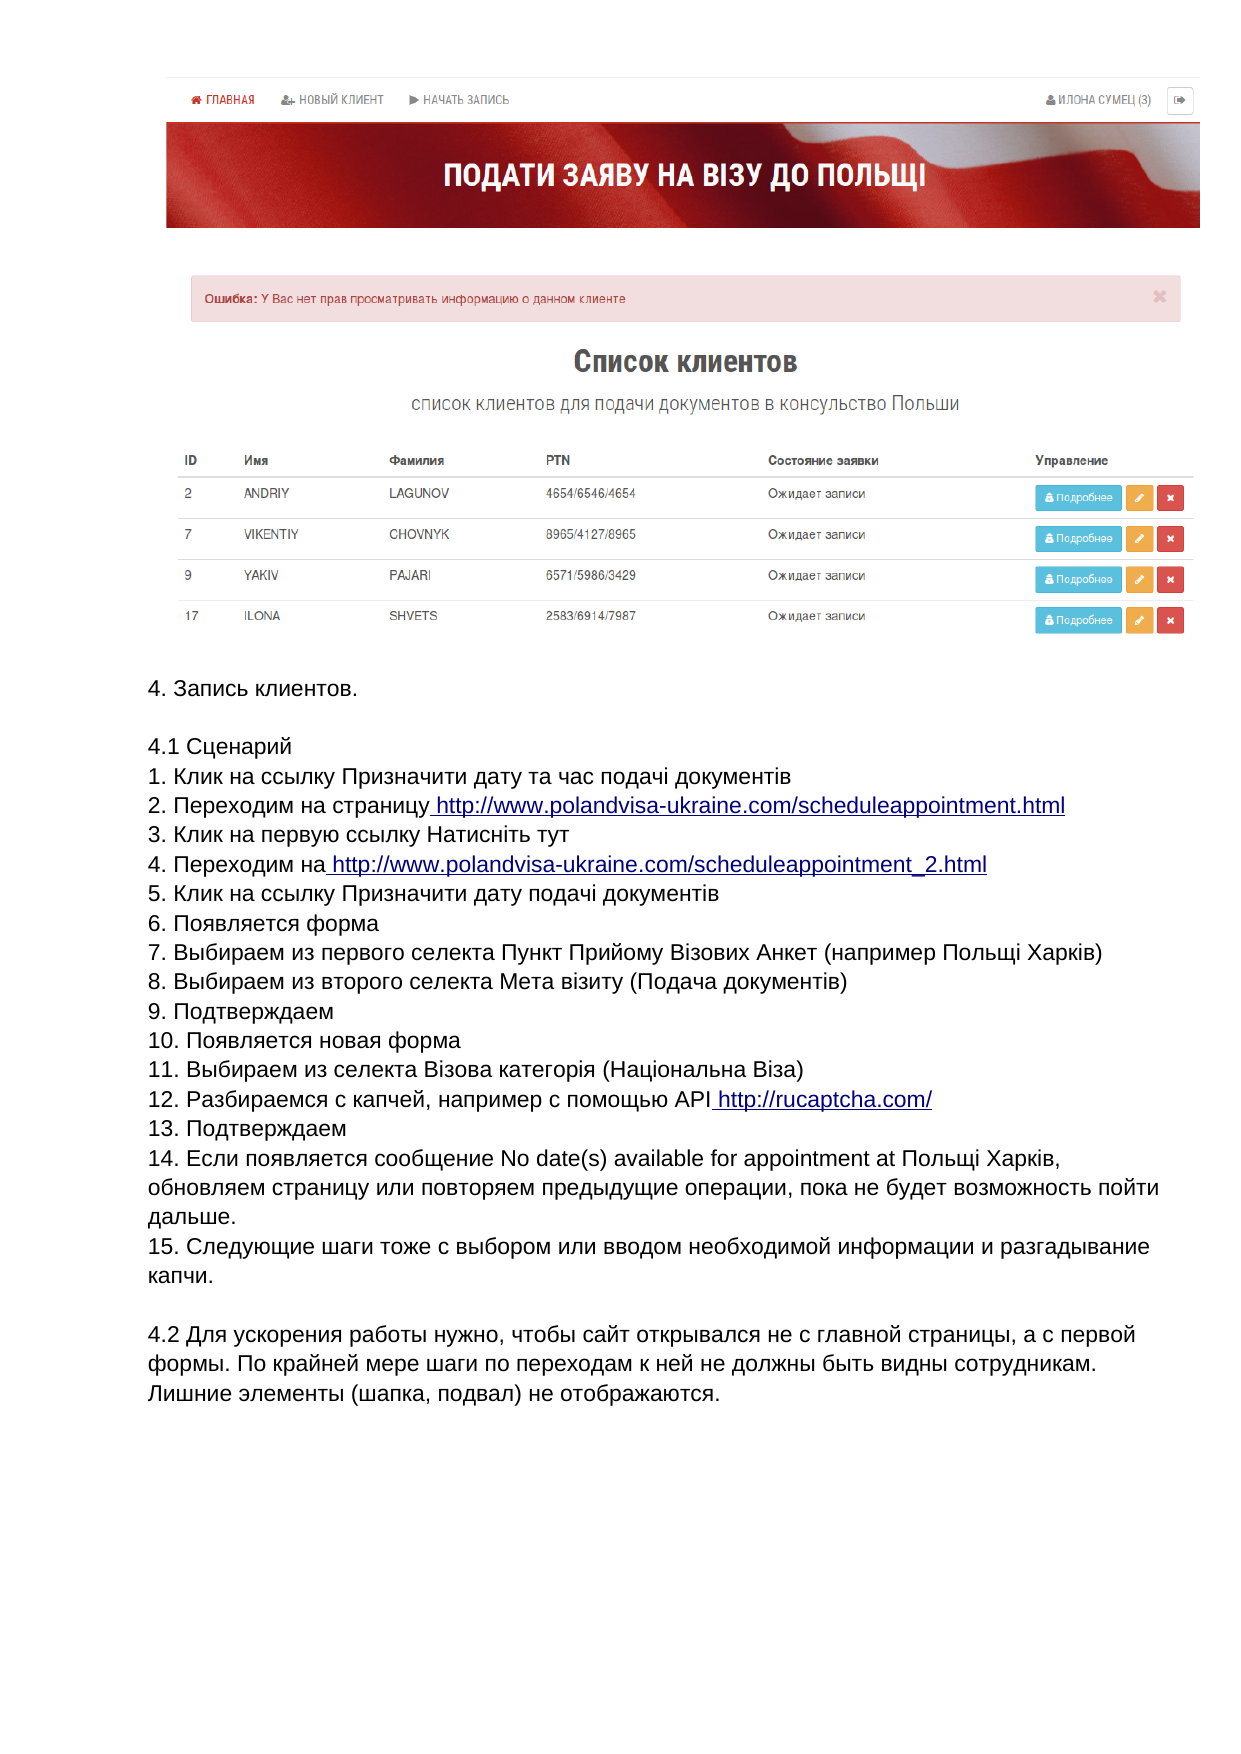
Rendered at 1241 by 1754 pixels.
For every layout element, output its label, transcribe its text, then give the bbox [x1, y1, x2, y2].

text 11. Выбираем из селекта Візова категорія (Національна Віза) [148, 1057, 1181, 1083]
text 4.1 Сценарий [148, 734, 1181, 760]
text 2. Переходим на страницу http://www.polandvisa-ukraine.com/scheduleappointment.html [148, 793, 1181, 818]
text 1. Клик на ссылку Призначити дату та час подачі документів [148, 763, 1181, 789]
text 3. Клик на первую ссылку Натисніть тут [148, 822, 1181, 848]
text 6. Появляется форма [148, 910, 1181, 936]
text 5. Клик на ссылку Призначити дату подачі документів [148, 881, 1181, 907]
text 15. Следующие шаги тоже с выбором или вводом необходимой информации и разгадывание капчи. [148, 1233, 1181, 1288]
text 14. Если появляется сообщение No date(s) available for appointment at Польщі Харків, обновляем страницу или повторяем предыдущие операции, пока не будет возможность пойти дальше. [148, 1145, 1181, 1230]
text 10. Появляется новая форма [148, 1028, 1181, 1053]
text 8. Выбираем из второго селекта Мета візиту (Подача документів) [148, 969, 1181, 995]
text 4.2 Для ускорения работы нужно, чтобы сайт открывался не с главной страницы, а с первой формы. По крайней мере шаги по переходам к ней не должны быть видны сотрудникам. Лишние элементы (шапка, подвал) не отображаются. [148, 1322, 1181, 1406]
text 7. Выбираем из первого селекта Пункт Прийому Візових Анкет (например Польщі Харків) [148, 940, 1181, 965]
text 9. Подтверждаем [148, 998, 1181, 1024]
text 4. Переходим на http://www.polandvisa-ukraine.com/scheduleappointment_2.html [148, 852, 1181, 877]
text 12. Разбираемся с капчей, например с помощью API http://rucaptcha.com/ [148, 1087, 1181, 1112]
text 4. Запись клиентов. [148, 675, 1181, 701]
text 13. Подтверждаем [148, 1116, 1181, 1142]
picture [166, 77, 1200, 653]
